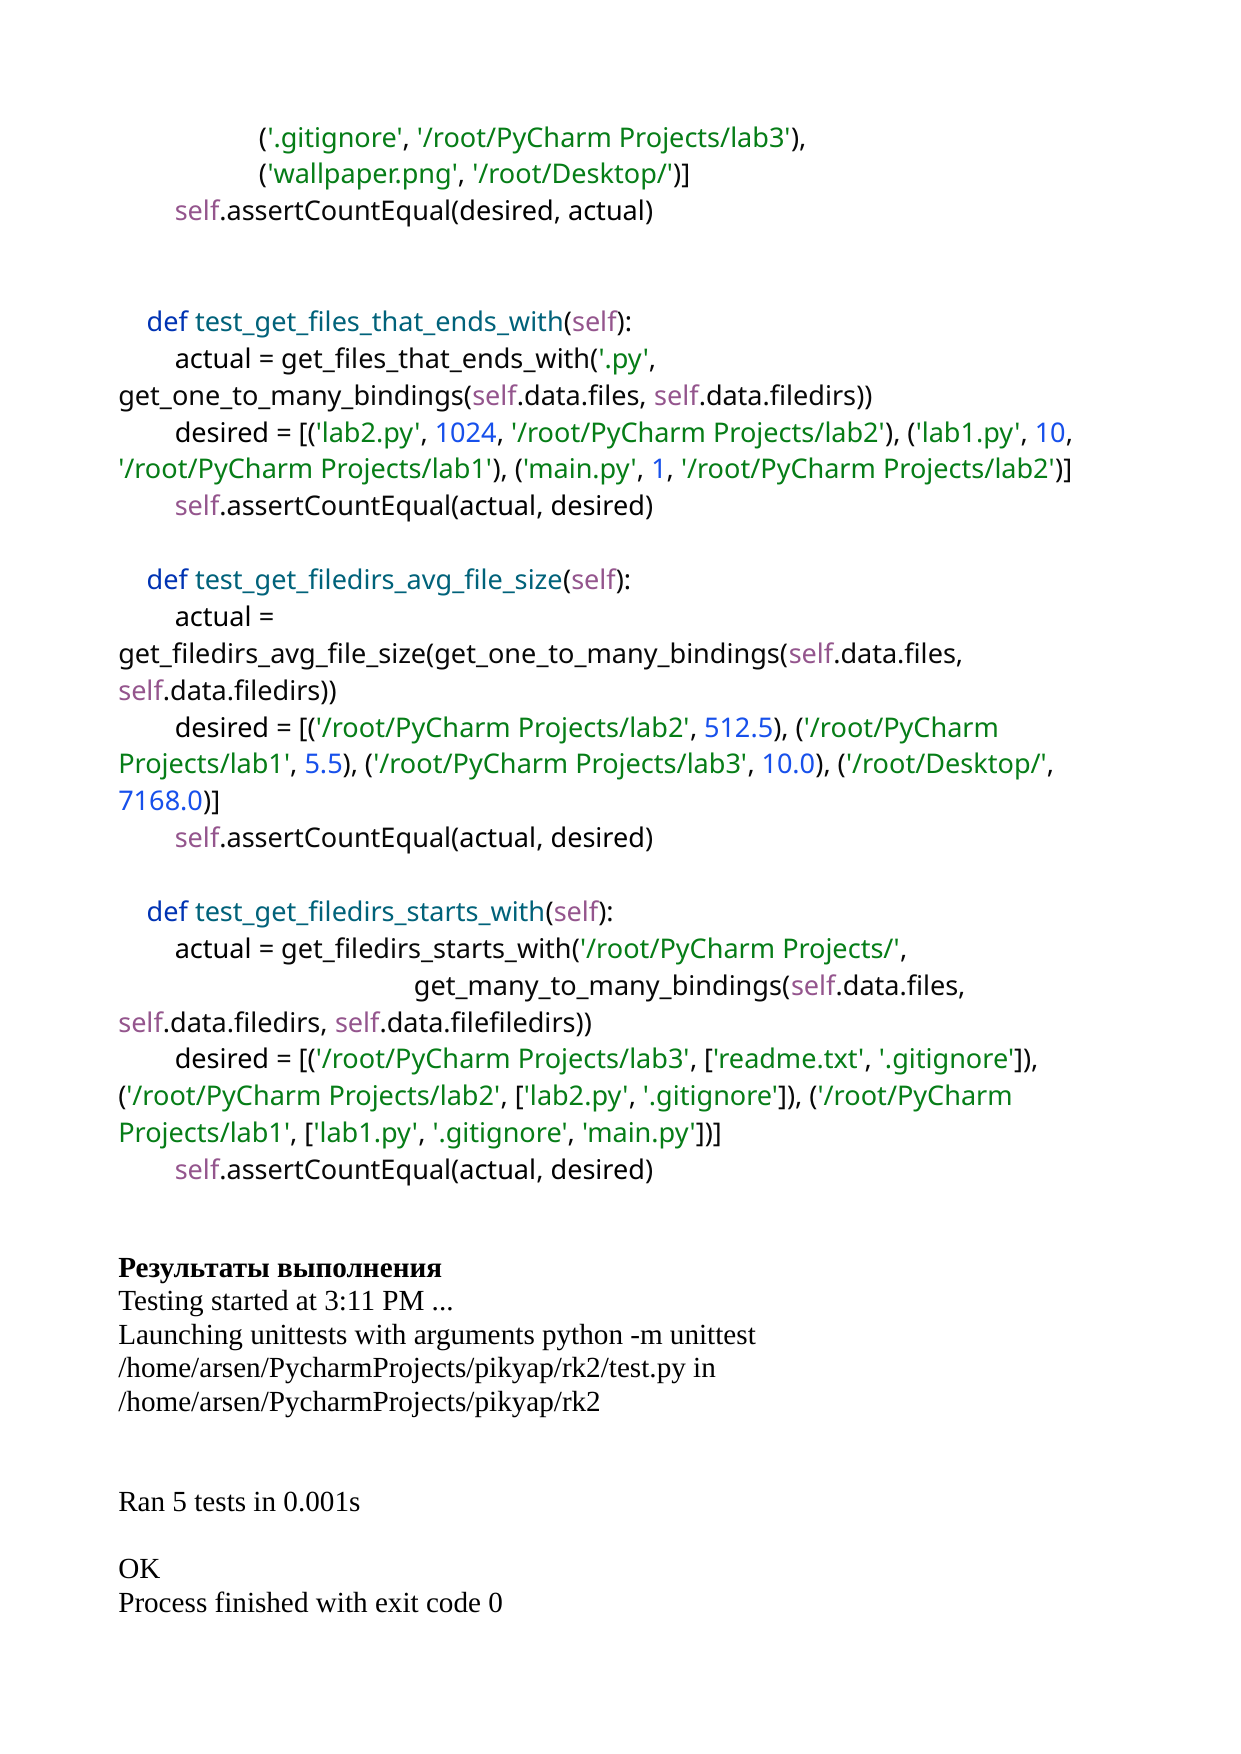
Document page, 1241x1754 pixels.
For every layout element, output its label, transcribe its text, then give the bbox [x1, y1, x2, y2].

text Testing started at 3:11 PM ... [118, 1283, 1122, 1317]
text Результаты выполнения [118, 1250, 1122, 1283]
text ('.gitignore', '/root/PyCharm Projects/lab3'), ('wallpaper.png', '/root/Desktop/')] self.assertCountEqual(desired, actual) def test_get_files_that_ends_with(self): actual = get_files_that_ends_with('.py', get_one_to_many_bindings(self.data.files, self.data.filedirs)) desired = [('lab2.py', 1024, '/root/PyCharm Projects/lab2'), ('lab1.py', 10, '/root/PyCharm Projects/lab1'), ('main.py', 1, '/root/PyCharm Projects/lab2')] self.assertCountEqual(actual, desired) def test_get_filedirs_avg_file_size(self): actual = get_filedirs_avg_file_size(get_one_to_many_bindings(self.data.files, self.data.filedirs)) desired = [('/root/PyCharm Projects/lab2', 512.5), ('/root/PyCharm Projects/lab1', 5.5), ('/root/PyCharm Projects/lab3', 10.0), ('/root/Desktop/', 7168.0)] self.assertCountEqual(actual, desired) def test_get_filedirs_starts_with(self): actual = get_filedirs_starts_with('/root/PyCharm Projects/', get_many_to_many_bindings(self.data.files, self.data.filedirs, self.data.filefiledirs)) desired = [('/root/PyCharm Projects/lab3', ['readme.txt', '.gitignore']), ('/root/PyCharm Projects/lab2', ['lab2.py', '.gitignore']), ('/root/PyCharm Projects/lab1', ['lab1.py', '.gitignore', 'main.py'])] self.assertCountEqual(actual, desired) [118, 118, 1122, 1216]
text Process finished with exit code 0 [118, 1585, 1122, 1619]
text Ran 5 tests in 0.001s [118, 1484, 1122, 1518]
text OK [118, 1552, 1122, 1585]
text Launching unittests with arguments python -m unittest /home/arsen/PycharmProjects/pikyap/rk2/test.py in /home/arsen/PycharmProjects/pikyap/rk2 [118, 1317, 1122, 1417]
